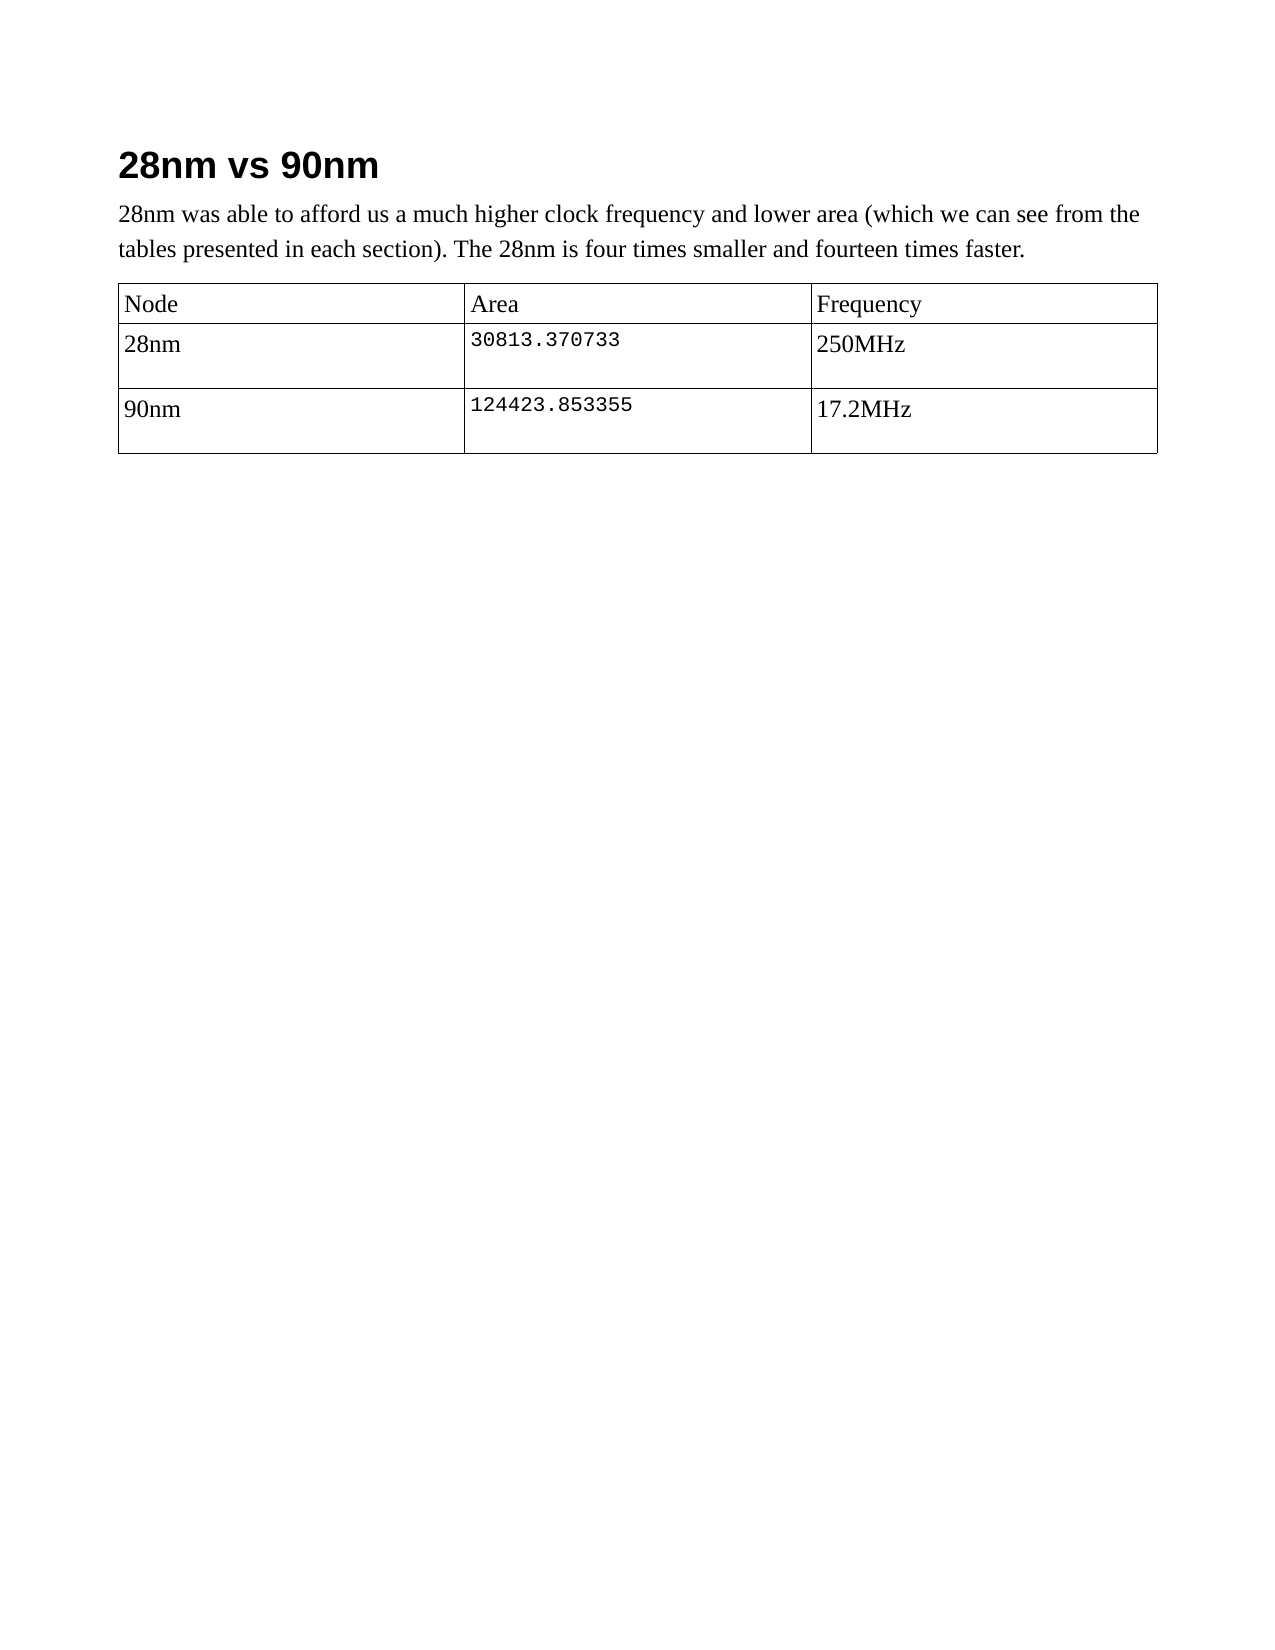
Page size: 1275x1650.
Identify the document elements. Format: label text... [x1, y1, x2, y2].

subtitle 28nm vs 90nm [118, 143, 1157, 187]
table_header Frequency [812, 284, 1157, 323]
table_cell 28nm [119, 324, 464, 388]
table_header Node [119, 284, 464, 323]
table_header Area [465, 284, 811, 323]
text 28nm was able to afford us a much higher clock frequency and lower area (which we can see from the tables presented in each section). The 28nm is four times smaller and fourteen times faster. [118, 199, 1157, 262]
table_cell 90nm [119, 389, 464, 452]
table_cell 250MHz [812, 324, 1157, 388]
table_cell 30813.370733 [465, 324, 811, 388]
table_cell 124423.853355 [465, 389, 811, 452]
table_cell 17.2MHz [812, 389, 1157, 452]
